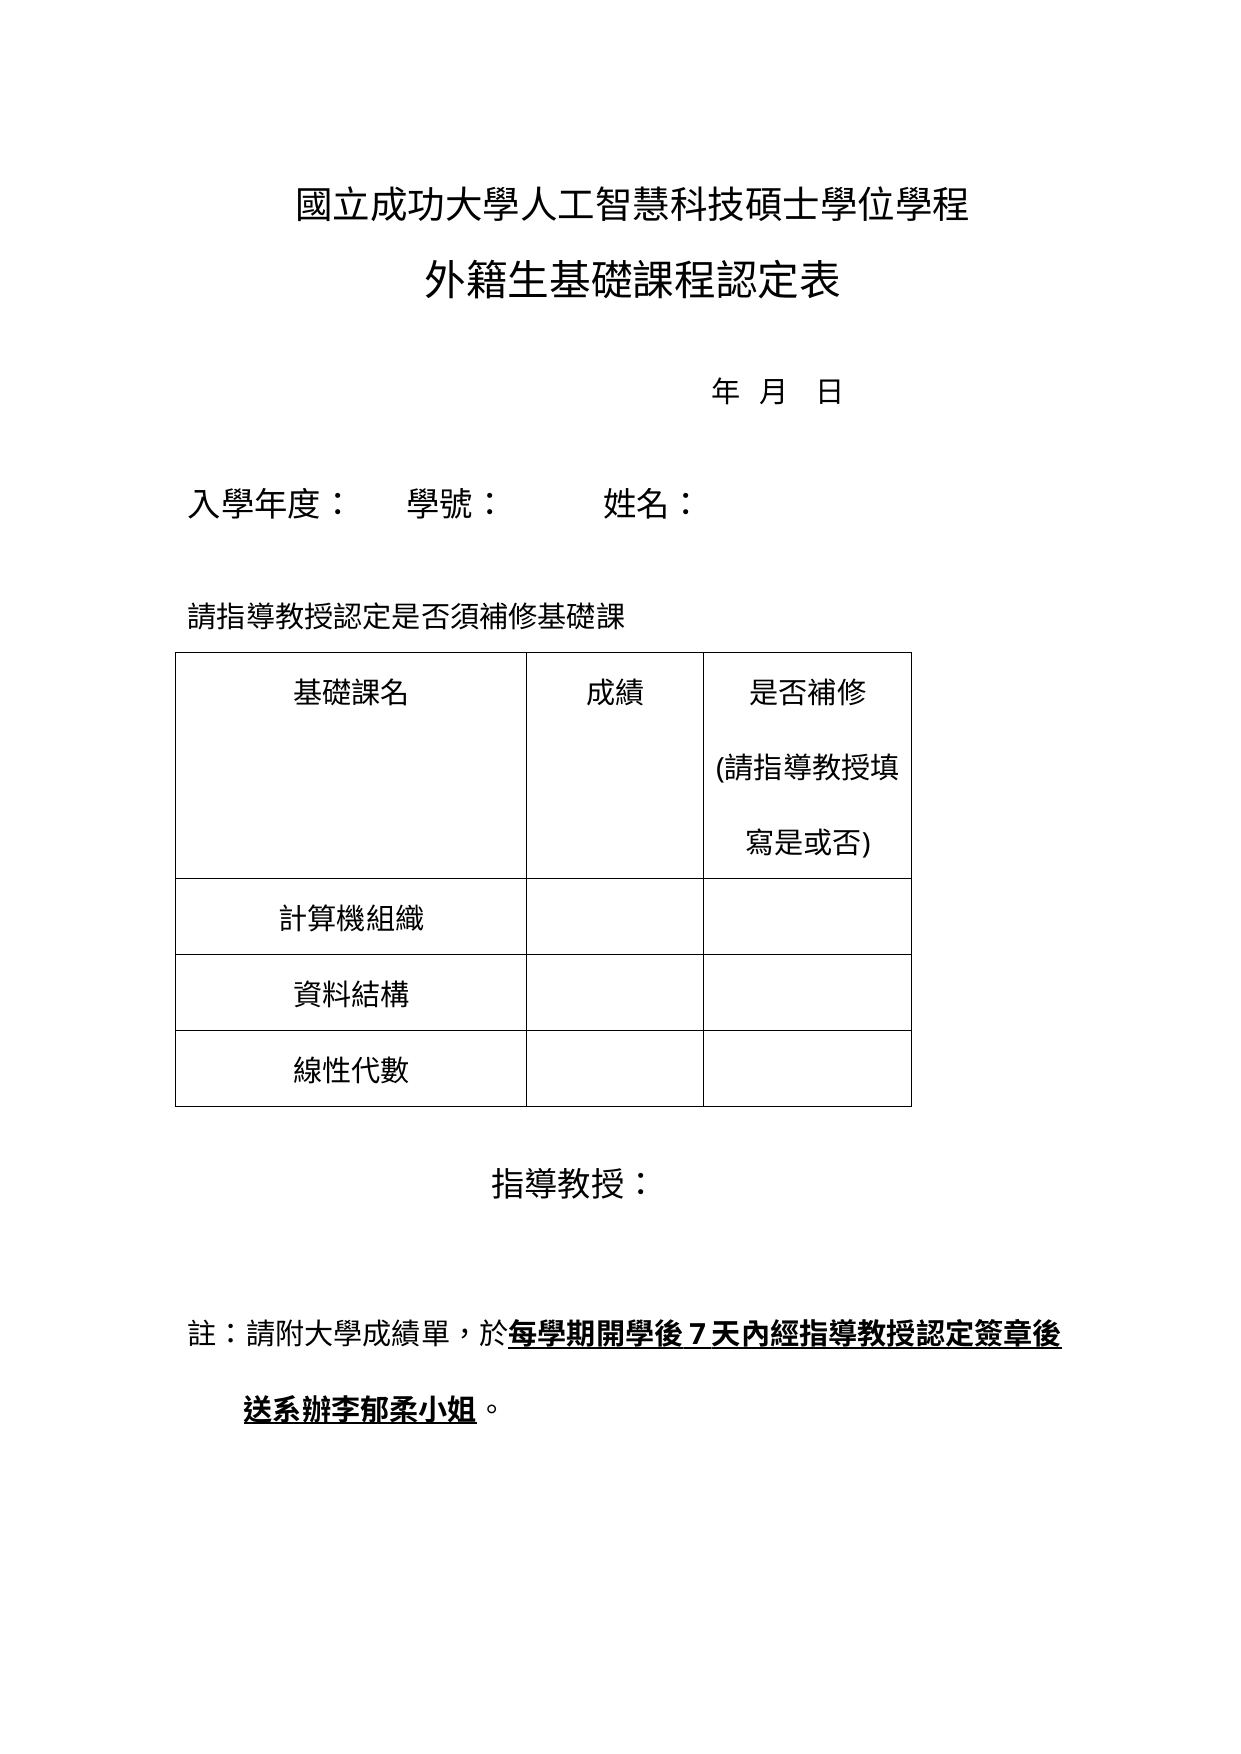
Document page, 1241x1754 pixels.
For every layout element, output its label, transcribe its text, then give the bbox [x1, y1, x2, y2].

table_cell [527, 955, 703, 1030]
text 請指導教授認定是否須補修基礎課 [187, 577, 1078, 652]
table_cell 資料結構 [176, 955, 526, 1030]
table_cell 計算機組織 [176, 879, 526, 954]
text 指導教授： [187, 1145, 1078, 1220]
table_cell [704, 955, 911, 1030]
table_header 是否補修 (請指導教授填寫是或否) [704, 653, 911, 878]
text 外籍生基礎課程認定表 [187, 239, 1078, 314]
table_cell [527, 1031, 703, 1106]
text 年 月 日 [187, 352, 1078, 427]
table_header 基礎課名 [176, 653, 526, 878]
table_cell [704, 879, 911, 954]
table_cell 線性代數 [176, 1031, 526, 1106]
text 國立成功大學人工智慧科技碩士學位學程 [187, 164, 1078, 239]
table_header 成績 [527, 653, 703, 878]
text 入學年度： 學號： 姓名： [187, 464, 1078, 539]
table_cell [527, 879, 703, 954]
table_cell [704, 1031, 911, 1106]
text 註：請附大學成績單，於每學期開學後7天內經指導教授認定簽章後送系辦李郁柔小姐。 [187, 1295, 1078, 1445]
